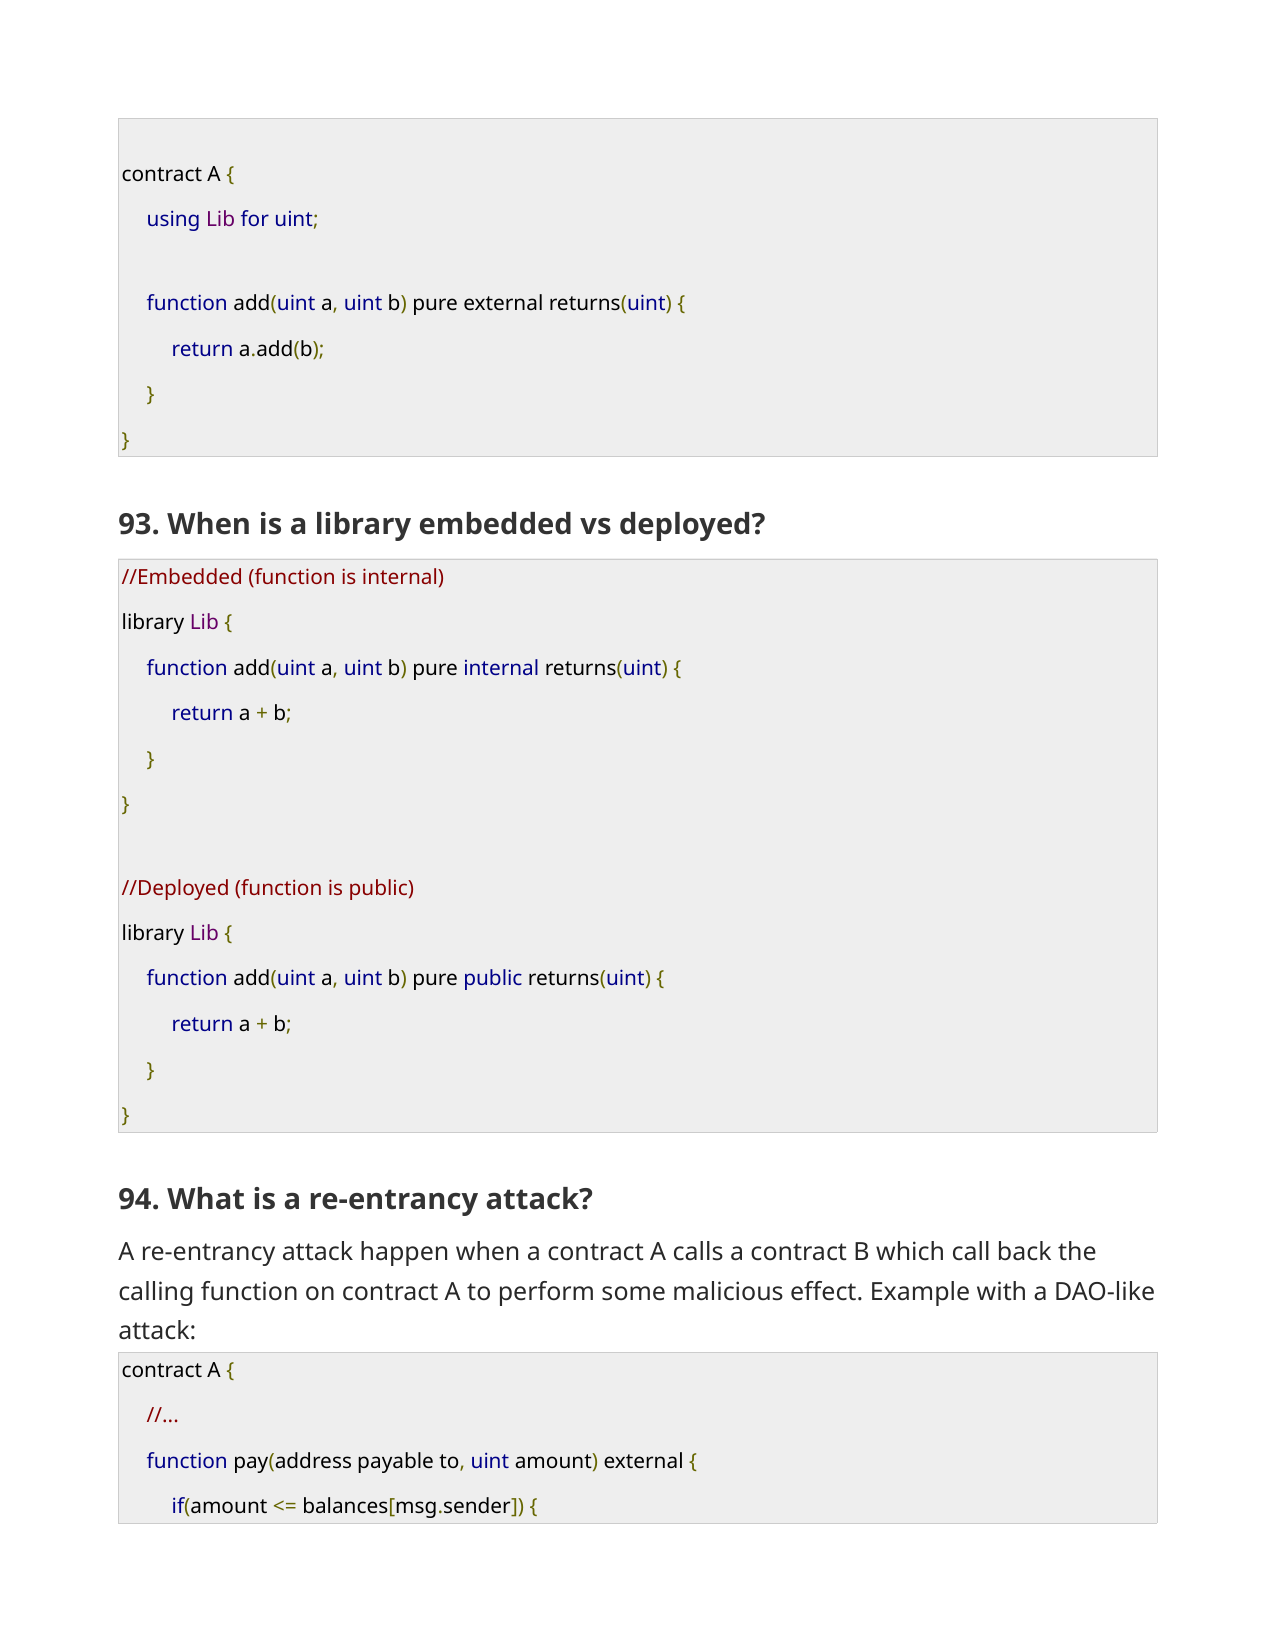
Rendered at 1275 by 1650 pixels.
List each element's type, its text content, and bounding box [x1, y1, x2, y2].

text } [119, 1052, 1157, 1083]
text if(amount <= balances[msg.sender]) { [119, 1488, 1157, 1523]
text } [119, 376, 1157, 408]
text contract A { [119, 156, 1157, 188]
text } [119, 786, 1157, 818]
text function add(uint a, uint b) pure public returns(uint) { [119, 960, 1157, 992]
text } [119, 1097, 1157, 1132]
text return a + b; [119, 1006, 1157, 1038]
text library Lib { [119, 604, 1157, 636]
text A re-entrancy attack happen when a contract A calls a contract B which call back the calling function on contract A to perform some malicious effect. Example with a DAO-like attack: [118, 1234, 1157, 1346]
text function add(uint a, uint b) pure external returns(uint) { [119, 285, 1157, 317]
text return a + b; [119, 695, 1157, 727]
text //... [119, 1397, 1157, 1429]
text contract A { [119, 1353, 1157, 1383]
text library Lib { [119, 915, 1157, 947]
text function add(uint a, uint b) pure internal returns(uint) { [119, 649, 1157, 681]
text //Embedded (function is internal) [119, 560, 1157, 590]
text //Deployed (function is public) [119, 869, 1157, 901]
text using Lib for uint; [119, 201, 1157, 233]
text return a.add(b); [119, 330, 1157, 362]
subtitle 93. When is a library embedded vs deployed? [118, 503, 1157, 543]
text } [119, 741, 1157, 772]
subtitle 94. What is a re-entrancy attack? [118, 1178, 1157, 1218]
text function pay(address payable to, uint amount) external { [119, 1443, 1157, 1474]
text } [119, 422, 1157, 456]
